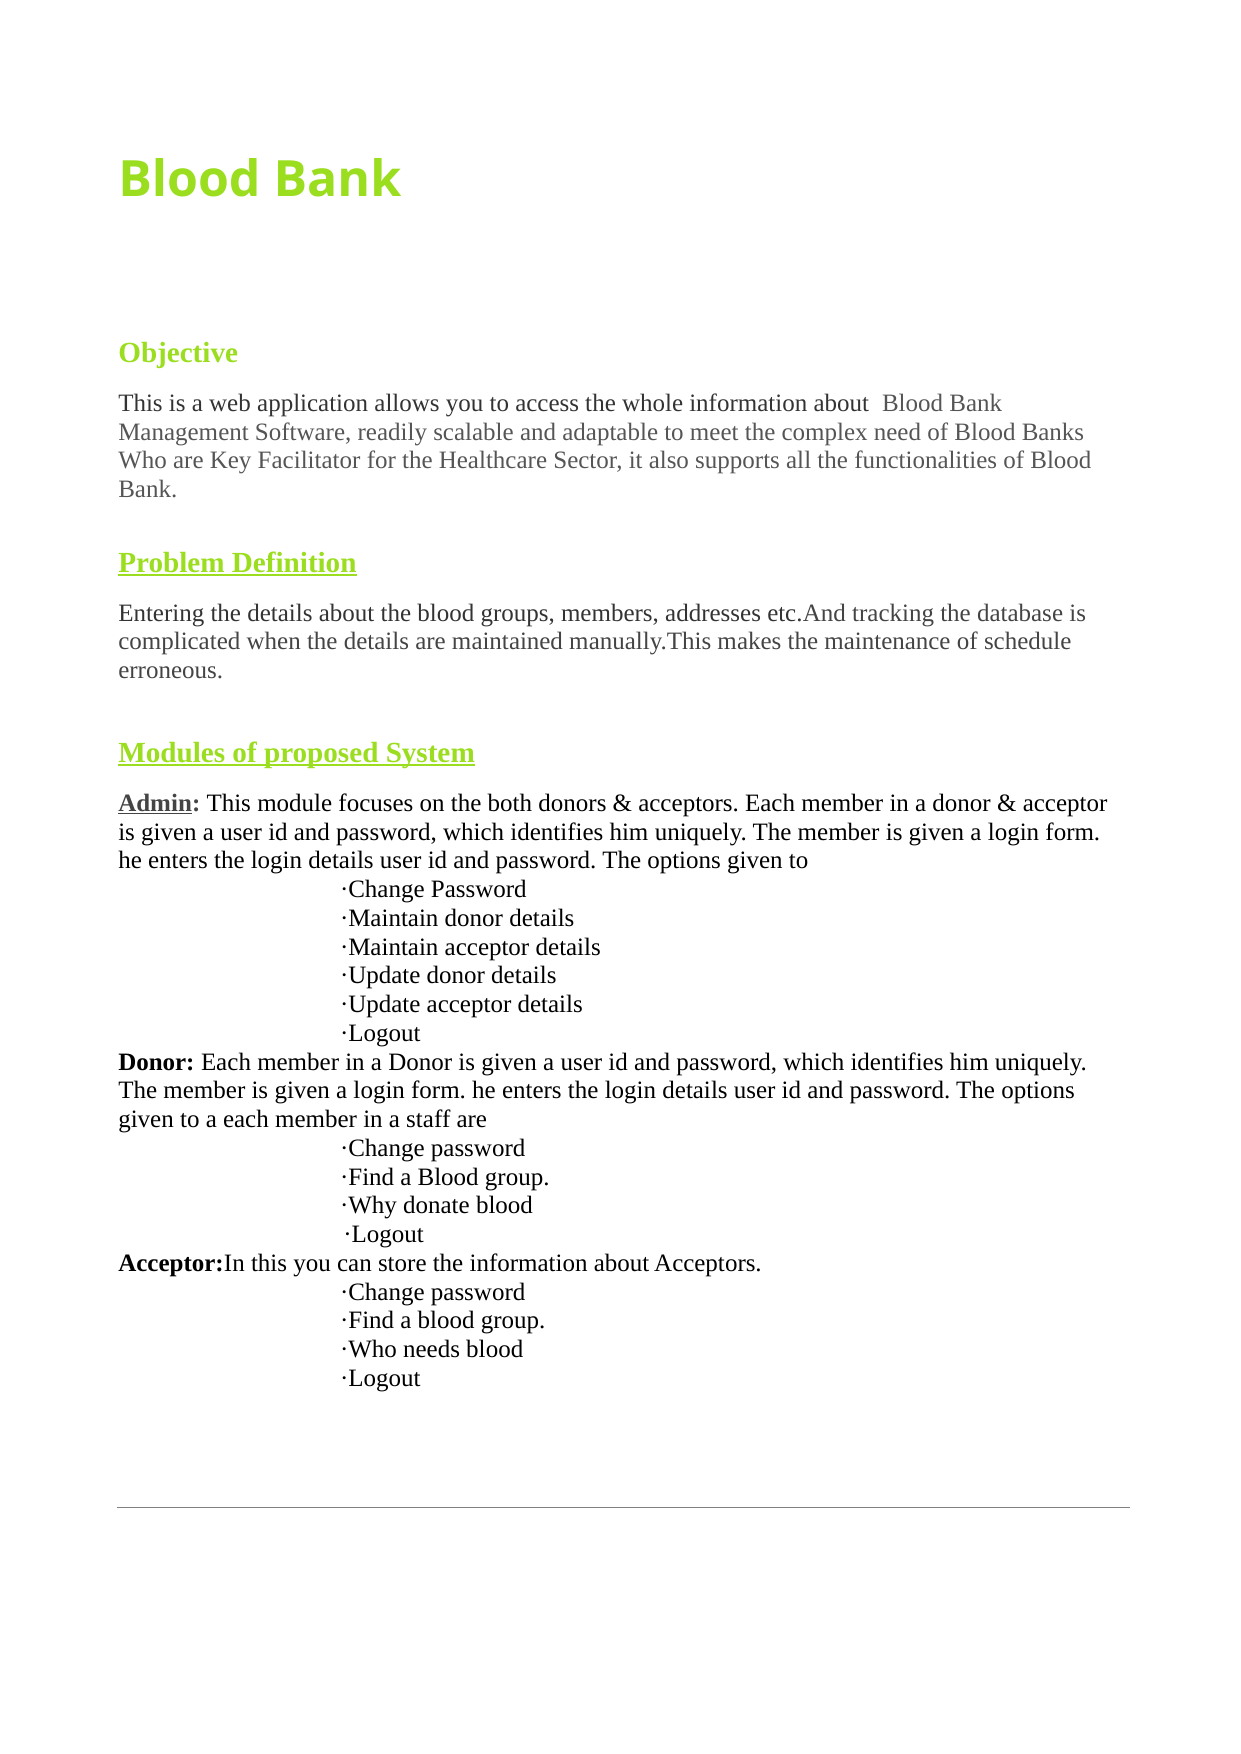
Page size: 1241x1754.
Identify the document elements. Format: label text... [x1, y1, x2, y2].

text Entering the details about the blood groups, members, addresses etc.And tracking the database is complicated when the details are maintained manually.This makes the maintenance of schedule erroneous. [118, 598, 1122, 684]
table_cell [908, 1565, 1130, 1621]
text This is a web application allows you to access the whole information about Blood Bank Management Software, readily scalable and adaptable to meet the complex need of Blood Banks Who are Key Facilitator for the Healthcare Sector, it also supports all the functionalities of Blood Bank. [118, 388, 1122, 503]
text ·Update acceptor details [118, 989, 1122, 1018]
table_cell [117, 1492, 1130, 1507]
subtitle Modules of proposed System [118, 735, 1122, 769]
text Acceptor:In this you can store the information about Acceptors. [118, 1248, 1122, 1277]
text ·Logout [118, 1363, 1122, 1392]
table_cell [117, 1536, 1130, 1565]
table_cell [117, 1565, 908, 1621]
text ·Who needs blood [118, 1334, 1122, 1363]
text ·Find a Blood group. [118, 1162, 1122, 1190]
subtitle Objective [118, 336, 1122, 369]
subtitle Problem Definition [118, 545, 1122, 579]
table_header [117, 1464, 1130, 1492]
text ·Maintain acceptor details [118, 932, 1122, 960]
text ·Logout [118, 1219, 1122, 1248]
table_cell [117, 1508, 1130, 1536]
text ·Change password [118, 1277, 1122, 1305]
text Admin: This module focuses on the both donors & acceptors. Each member in a donor & acceptor is given a user id and password, which identifies him uniquely. The member is given a login form. he enters the login details user id and password. The options given to [118, 788, 1122, 874]
text ·Find a blood group. [118, 1305, 1122, 1334]
text ·Why donate blood [118, 1190, 1122, 1219]
text Donor: Each member in a Donor is given a user id and password, which identifies him uniquely. The member is given a login form. he enters the login details user id and password. The options given to a each member in a staff are [118, 1047, 1122, 1133]
text ·Logout [118, 1018, 1122, 1047]
text ·Change Password [118, 874, 1122, 903]
subtitle Blood Bank [118, 143, 1122, 211]
text ·Update donor details [118, 960, 1122, 989]
text ·Change password [118, 1133, 1122, 1162]
text ·Maintain donor details [118, 903, 1122, 932]
